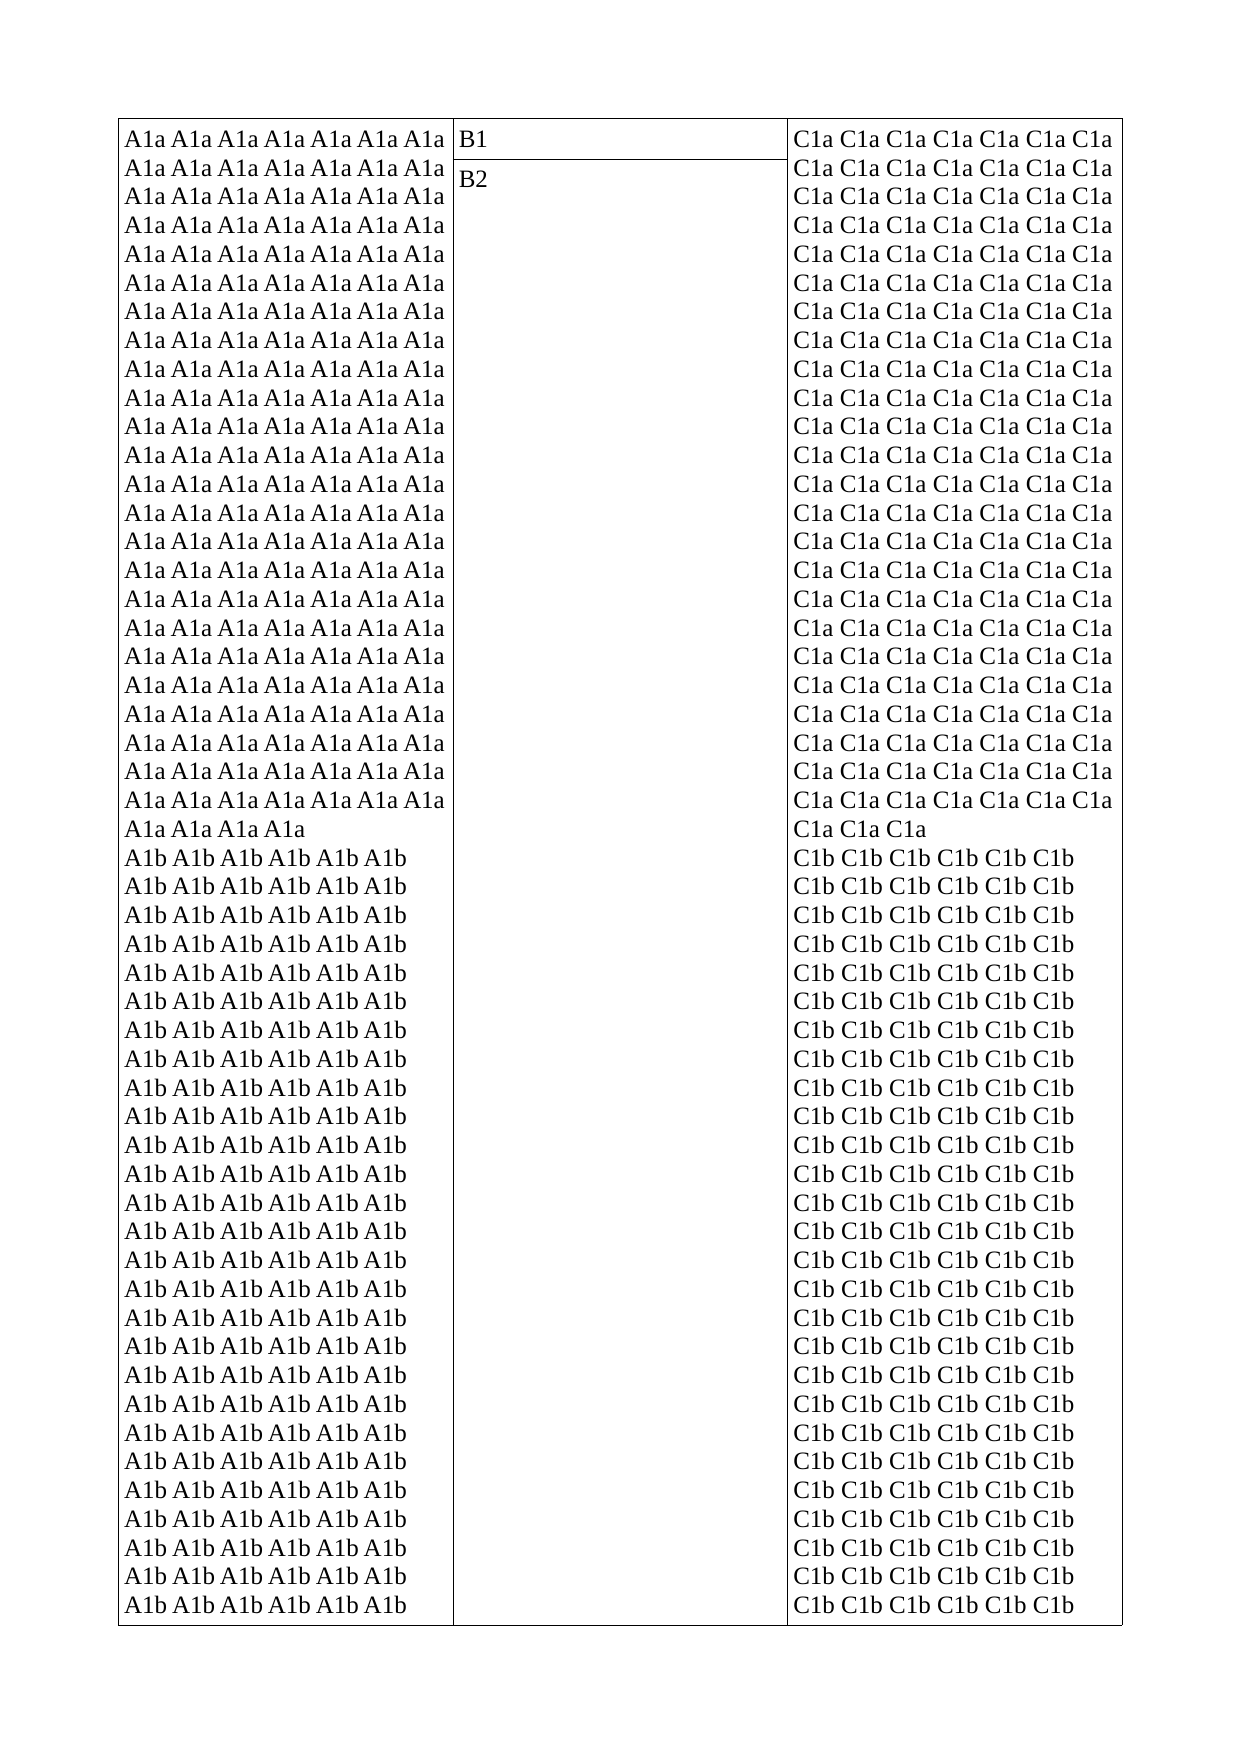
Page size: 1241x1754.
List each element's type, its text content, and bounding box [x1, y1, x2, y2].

table_header A1a A1a A1a A1a A1a A1a A1a A1a A1a A1a A1a A1a A1a A1a A1a A1a A1a A1a A1a A1a A1a A1a A1a A1a A1a A1a A1a A1a A1a A1a A1a A1a A1a A1a A1a A1a A1a A1a A1a A1a A1a A1a A1a A1a A1a A1a A1a A1a A1a A1a A1a A1a A1a A1a A1a A1a A1a A1a A1a A1a A1a A1a A1a A1a A1a A1a A1a A1a A1a A1a A1a A1a A1a A1a A1a A1a A1a A1a A1a A1a A1a A1a A1a A1a A1a A1a A1a A1a A1a A1a A1a A1a A1a A1a A1a A1a A1a A1a A1a A1a A1a A1a A1a A1a A1a A1a A1a A1a A1a A1a A1a A1a A1a A1a A1a A1a A1a A1a A1a A1a A1a A1a A1a A1a A1a A1a A1a A1a A1a A1a A1a A1a A1a A1a A1a A1a A1a A1a A1a A1a A1a A1a A1a A1a A1a A1a A1a A1a A1a A1a A1a A1a A1a A1a A1a A1a A1a A1a A1a A1a A1a A1a A1a A1a A1a A1a A1a A1a A1a A1a A1a A1a A1b A1b A1b A1b A1b A1b A1b A1b A1b A1b A1b A1b A1b A1b A1b A1b A1b A1b A1b A1b A1b A1b A1b A1b A1b A1b A1b A1b A1b A1b A1b A1b A1b A1b A1b A1b A1b A1b A1b A1b A1b A1b A1b A1b A1b A1b A1b A1b A1b A1b A1b A1b A1b A1b A1b A1b A1b A1b A1b A1b A1b A1b A1b A1b A1b A1b A1b A1b A1b A1b A1b A1b A1b A1b A1b A1b A1b A1b A1b A1b A1b A1b A1b A1b A1b A1b A1b A1b A1b A1b A1b A1b A1b A1b A1b A1b A1b A1b A1b A1b A1b A1b A1b A1b A1b A1b A1b A1b A1b A1b A1b A1b A1b A1b A1b A1b A1b A1b A1b A1b A1b A1b A1b A1b A1b A1b A1b A1b A1b A1b A1b A1b A1b A1b A1b A1b A1b A1b A1b A1b A1b A1b A1b A1b A1b A1b A1b A1b A1b A1b A1b A1b A1b A1b A1b A1b A1b A1b A1b A1b A1b A1b [119, 119, 453, 1625]
table_header C1a C1a C1a C1a C1a C1a C1a C1a C1a C1a C1a C1a C1a C1a C1a C1a C1a C1a C1a C1a C1a C1a C1a C1a C1a C1a C1a C1a C1a C1a C1a C1a C1a C1a C1a C1a C1a C1a C1a C1a C1a C1a C1a C1a C1a C1a C1a C1a C1a C1a C1a C1a C1a C1a C1a C1a C1a C1a C1a C1a C1a C1a C1a C1a C1a C1a C1a C1a C1a C1a C1a C1a C1a C1a C1a C1a C1a C1a C1a C1a C1a C1a C1a C1a C1a C1a C1a C1a C1a C1a C1a C1a C1a C1a C1a C1a C1a C1a C1a C1a C1a C1a C1a C1a C1a C1a C1a C1a C1a C1a C1a C1a C1a C1a C1a C1a C1a C1a C1a C1a C1a C1a C1a C1a C1a C1a C1a C1a C1a C1a C1a C1a C1a C1a C1a C1a C1a C1a C1a C1a C1a C1a C1a C1a C1a C1a C1a C1a C1a C1a C1a C1a C1a C1a C1a C1a C1a C1a C1a C1a C1a C1a C1a C1a C1a C1a C1a C1a C1a C1a C1a C1b C1b C1b C1b C1b C1b C1b C1b C1b C1b C1b C1b C1b C1b C1b C1b C1b C1b C1b C1b C1b C1b C1b C1b C1b C1b C1b C1b C1b C1b C1b C1b C1b C1b C1b C1b C1b C1b C1b C1b C1b C1b C1b C1b C1b C1b C1b C1b C1b C1b C1b C1b C1b C1b C1b C1b C1b C1b C1b C1b C1b C1b C1b C1b C1b C1b C1b C1b C1b C1b C1b C1b C1b C1b C1b C1b C1b C1b C1b C1b C1b C1b C1b C1b C1b C1b C1b C1b C1b C1b C1b C1b C1b C1b C1b C1b C1b C1b C1b C1b C1b C1b C1b C1b C1b C1b C1b C1b C1b C1b C1b C1b C1b C1b C1b C1b C1b C1b C1b C1b C1b C1b C1b C1b C1b C1b C1b C1b C1b C1b C1b C1b C1b C1b C1b C1b C1b C1b C1b C1b C1b C1b C1b C1b C1b C1b C1b C1b C1b C1b C1b C1b C1b C1b C1b C1b C1b C1b C1b C1b C1b C1b [788, 119, 1122, 1625]
table_cell B2 [454, 160, 787, 1625]
table_header B1 [454, 119, 787, 158]
